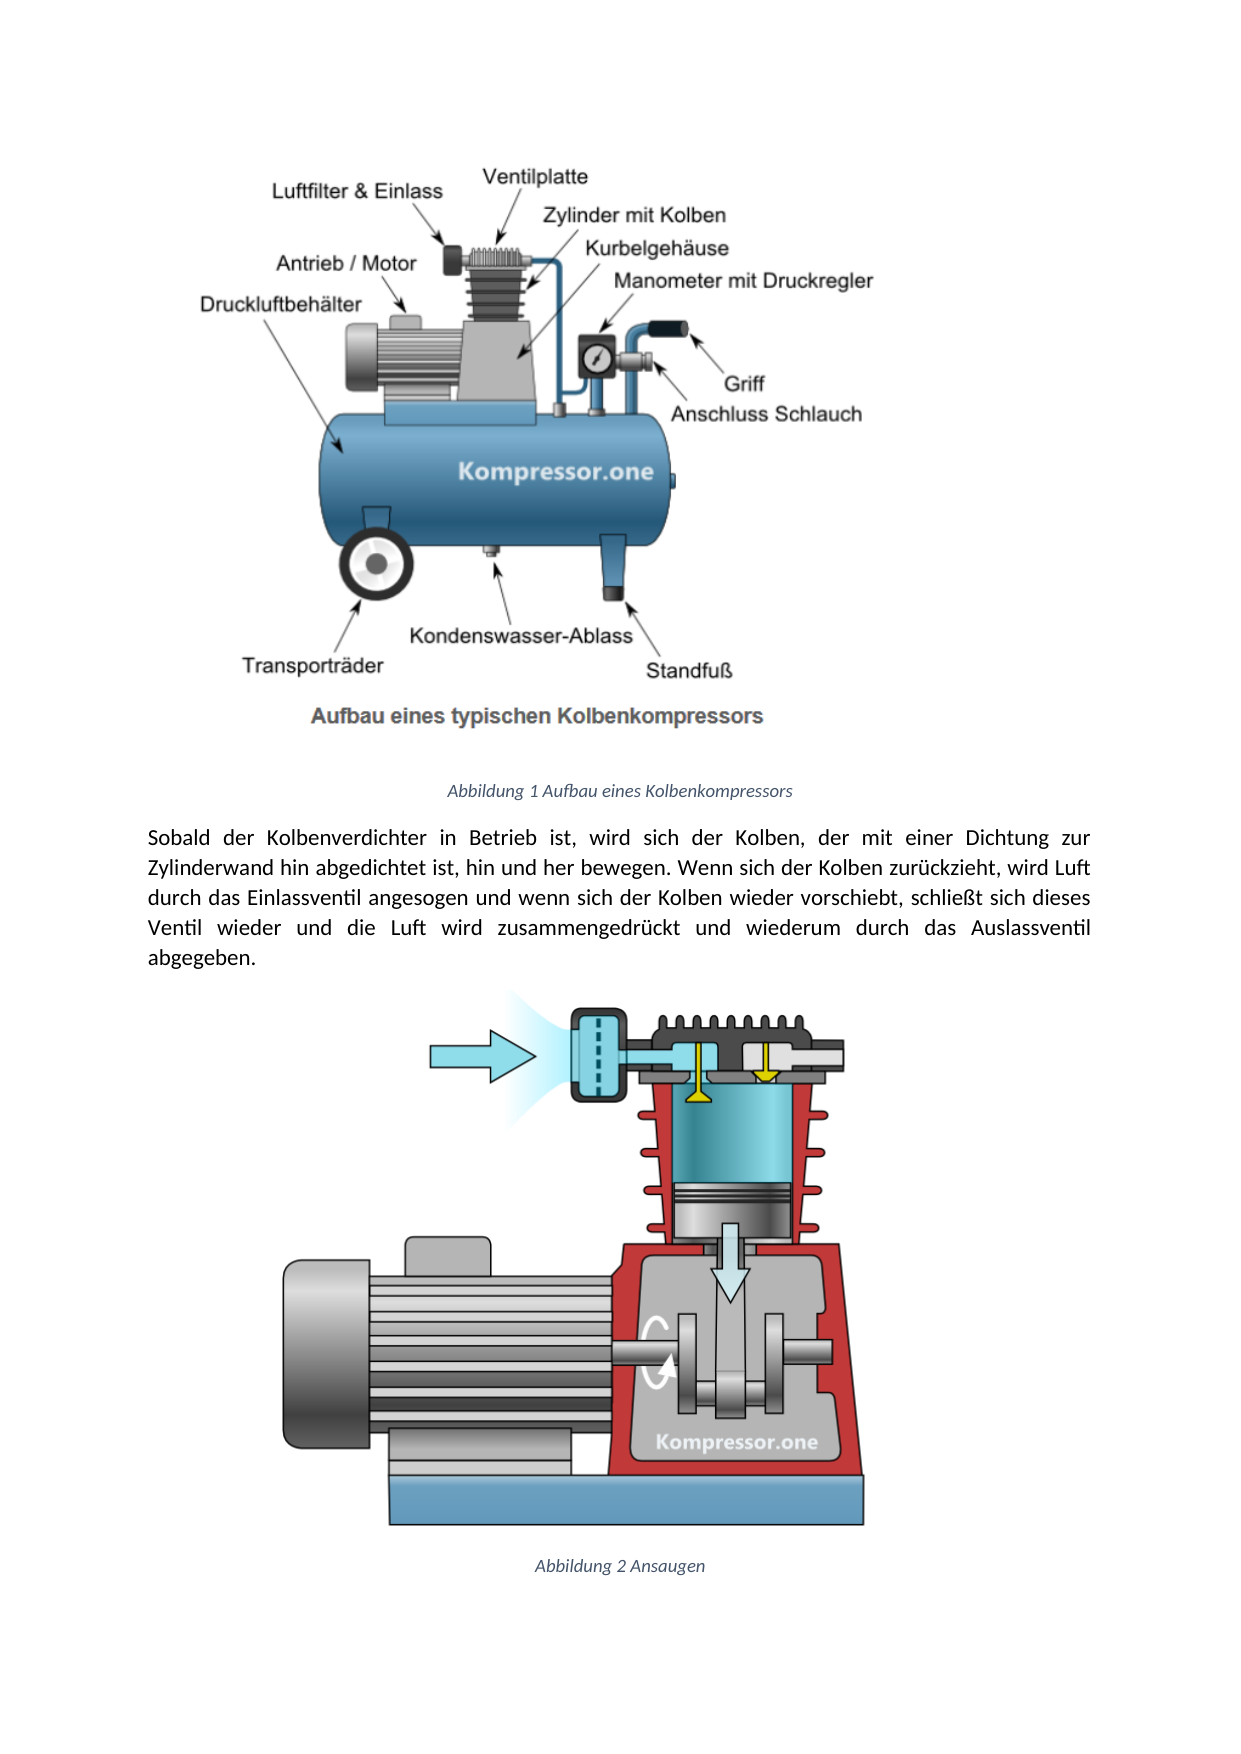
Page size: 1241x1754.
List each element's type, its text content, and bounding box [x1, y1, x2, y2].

text Abbildung 2 Ansaugen [148, 1554, 1093, 1577]
text Sobald der Kolbenverdichter in Betrieb ist, wird sich der Kolben, der mit einer Dichtung zur Zylinderwand hin abgedichtet ist, hin und her bewegen. Wenn sich der Kolben zurückzieht, wird Luft durch das Einlassventil angesogen und wenn sich der Kolben wieder vorschiebt, schließt sich dieses Ventil wieder und die Luft wird zusammengedrückt und wiederum durch das Auslassventil abgegeben. [148, 823, 1093, 972]
picture [157, 147, 919, 760]
text Abbildung 1 Aufbau eines Kolbenkompressors [148, 779, 1093, 802]
picture [256, 990, 958, 1536]
